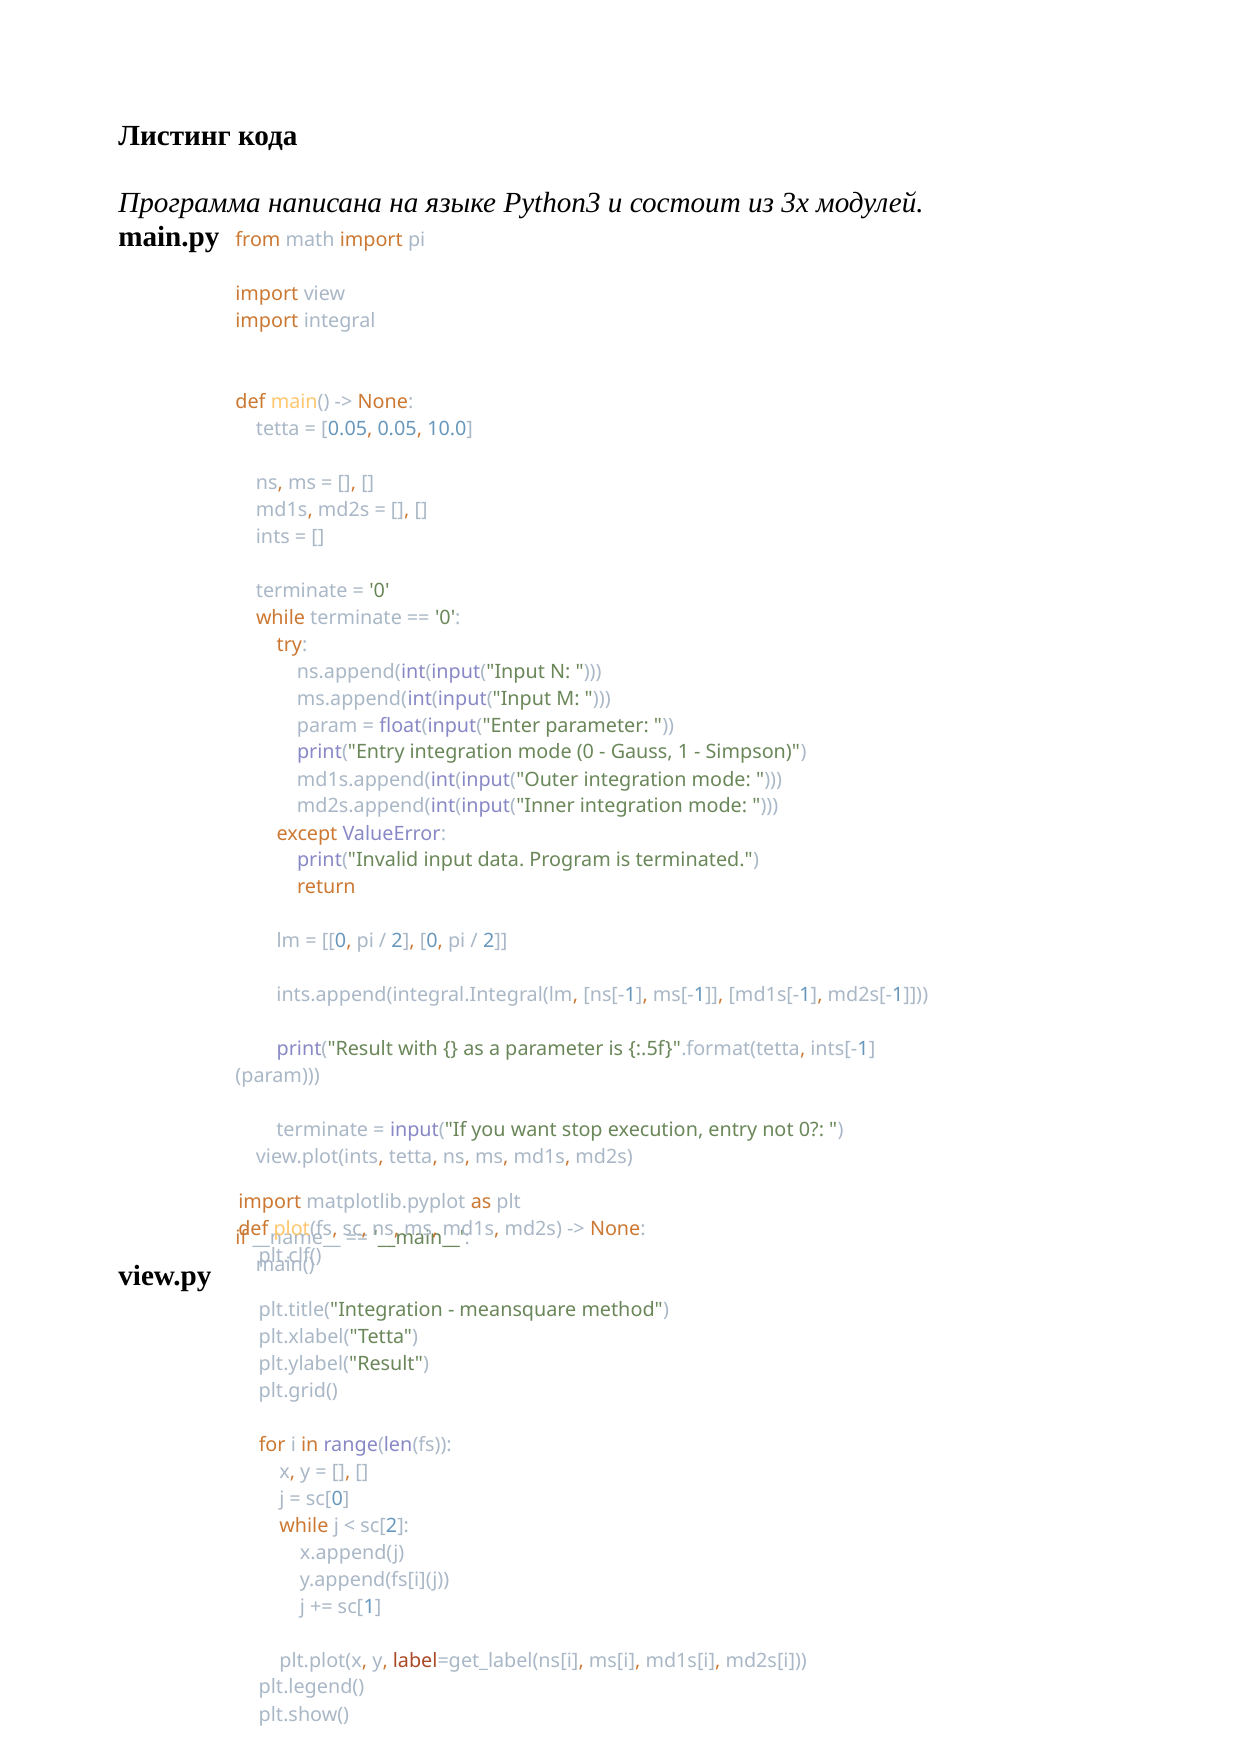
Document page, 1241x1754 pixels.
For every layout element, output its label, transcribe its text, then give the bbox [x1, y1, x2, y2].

text main.py [118, 219, 1122, 252]
text Программа написана на языке Python3 и состоит из 3х модулей. [118, 185, 1122, 219]
text Листинг кода [118, 118, 1122, 152]
text view.py [118, 1258, 1122, 1292]
